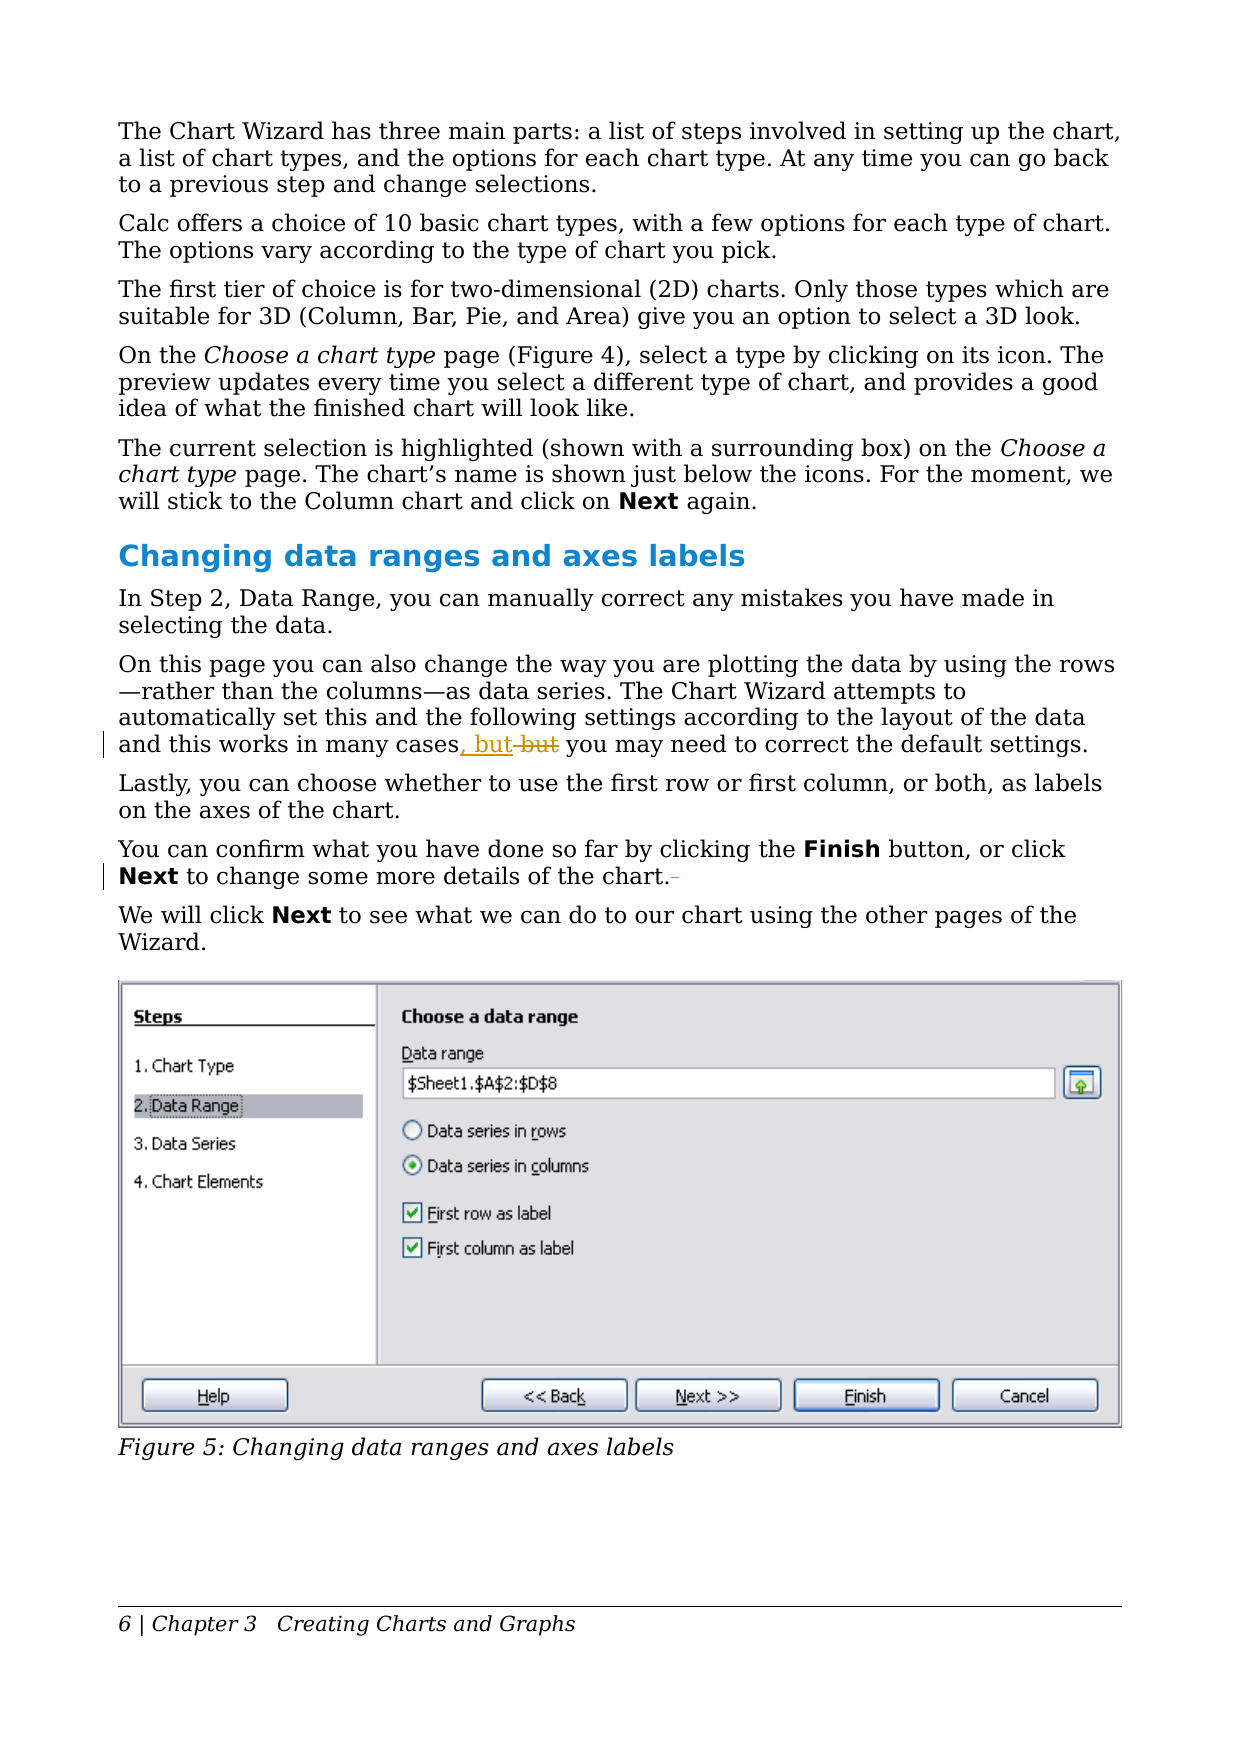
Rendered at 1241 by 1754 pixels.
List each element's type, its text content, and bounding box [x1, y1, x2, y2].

text The first tier of choice is for two-dimensional (2D) charts. Only those types which are suitable for 3D (Column, Bar, Pie, and Area) give you an option to select a 3D look. [118, 276, 1122, 330]
picture [118, 980, 1123, 1428]
text The current selection is highlighted (shown with a surrounding box) on the Choose a chart type page. The chart’s name is shown just below the icons. For the moment, we will stick to the Column chart and click on Next again. [118, 435, 1122, 515]
text We will click Next to see what we can do to our chart using the other pages of the Wizard. [118, 902, 1122, 955]
text You can confirm what you have done so far by clicking the Finish button, or click Next to change some more details of the chart. [118, 836, 1122, 889]
text Calc offers a choice of 10 basic chart types, with a few options for each type of chart. The options vary according to the type of chart you pick. [118, 211, 1122, 264]
text On this page you can also change the way you are plotting the data by using the rows—rather than the columns—as data series. The Chart Wizard attempts to automatically set this and the following settings according to the layout of the data and this works in many cases, but you may need to correct the default settings. [118, 651, 1122, 758]
subtitle Changing data ranges and axes labels [118, 539, 1122, 573]
text In Step 2, Data Range, you can manually correct any mistakes you have made in selecting the data. [118, 585, 1122, 639]
text On the Choose a chart type page (Figure 4), select a type by clicking on its icon. The preview updates every time you select a different type of chart, and provides a good idea of what the finished chart will look like. [118, 342, 1122, 422]
text Lastly, you can choose whether to use the first row or first column, or both, as labels on the axes of the chart. [118, 770, 1122, 824]
text The Chart Wizard has three main parts: a list of steps involved in setting up the chart, a list of chart types, and the options for each chart type. At any time you can go back to a previous step and change selections. [118, 118, 1122, 198]
text Figure 5: Changing data ranges and axes labels [118, 1434, 1122, 1461]
